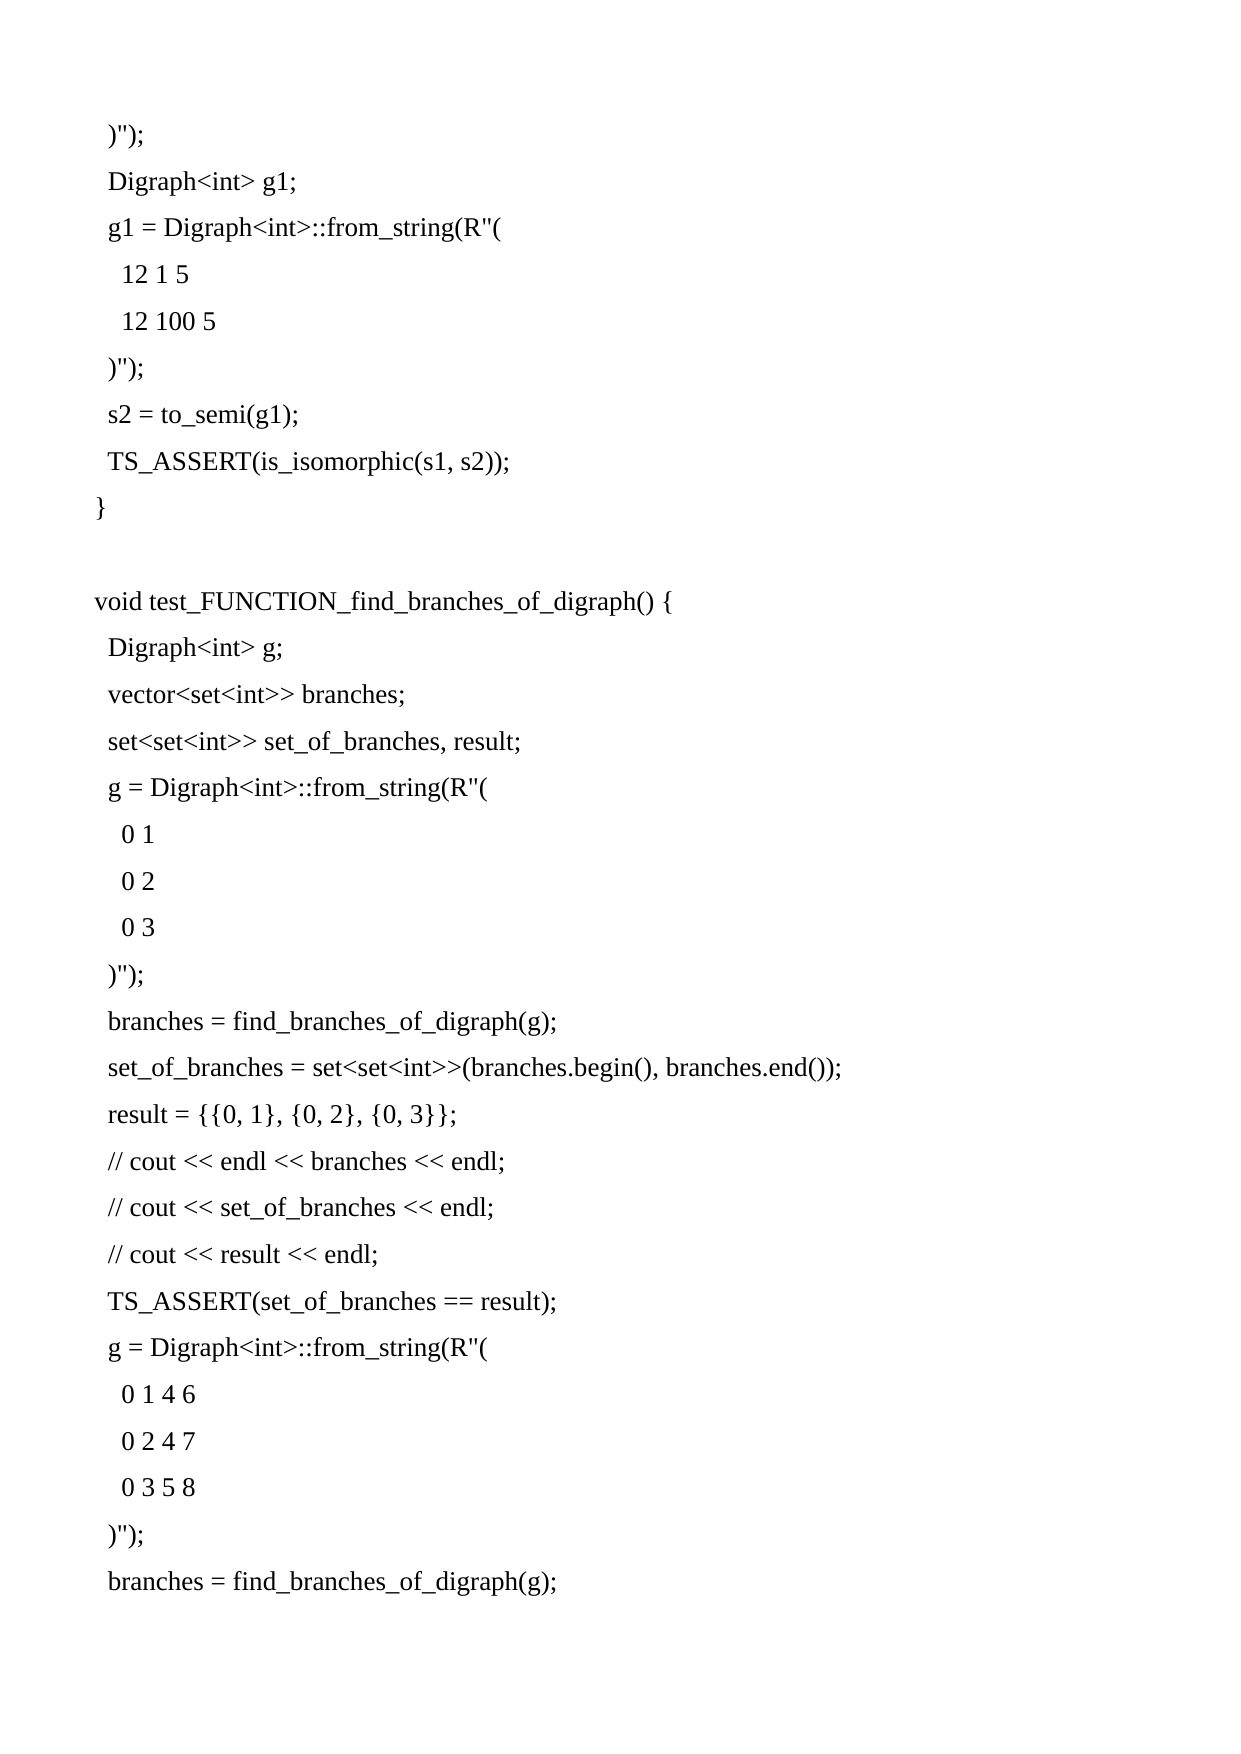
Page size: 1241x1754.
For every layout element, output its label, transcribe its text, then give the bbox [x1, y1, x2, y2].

list 0 3 [81, 911, 1122, 943]
list TS_ASSERT(set_of_branches == result); [81, 1285, 1122, 1316]
list Digraph<int> g; [81, 631, 1122, 663]
list // cout << endl << branches << endl; [81, 1145, 1122, 1176]
list set_of_branches = set<set<int>>(branches.begin(), branches.end()); [81, 1051, 1122, 1083]
list )"); [81, 1518, 1122, 1549]
list 12 100 5 [81, 305, 1122, 336]
list Digraph<int> g1; [81, 165, 1122, 196]
list 0 3 5 8 [81, 1471, 1122, 1503]
list void test_FUNCTION_find_branches_of_digraph() { [81, 585, 1122, 616]
list g = Digraph<int>::from_string(R"( [81, 1331, 1122, 1363]
list branches = find_branches_of_digraph(g); [81, 1565, 1122, 1596]
list TS_ASSERT(is_isomorphic(s1, s2)); [81, 445, 1122, 476]
list )"); [81, 351, 1122, 383]
list 0 1 4 6 [81, 1378, 1122, 1409]
list )"); [81, 118, 1122, 149]
list 0 1 [81, 818, 1122, 849]
list set<set<int>> set_of_branches, result; [81, 725, 1122, 756]
list 0 2 4 7 [81, 1425, 1122, 1456]
list 12 1 5 [81, 258, 1122, 289]
list 0 2 [81, 865, 1122, 896]
list result = {{0, 1}, {0, 2}, {0, 3}}; [81, 1098, 1122, 1129]
list s2 = to_semi(g1); [81, 398, 1122, 429]
list g1 = Digraph<int>::from_string(R"( [81, 211, 1122, 243]
list // cout << set_of_branches << endl; [81, 1191, 1122, 1223]
list g = Digraph<int>::from_string(R"( [81, 771, 1122, 803]
list branches = find_branches_of_digraph(g); [81, 1005, 1122, 1036]
list } [81, 491, 1122, 523]
list vector<set<int>> branches; [81, 678, 1122, 709]
list // cout << result << endl; [81, 1238, 1122, 1269]
list )"); [81, 958, 1122, 989]
